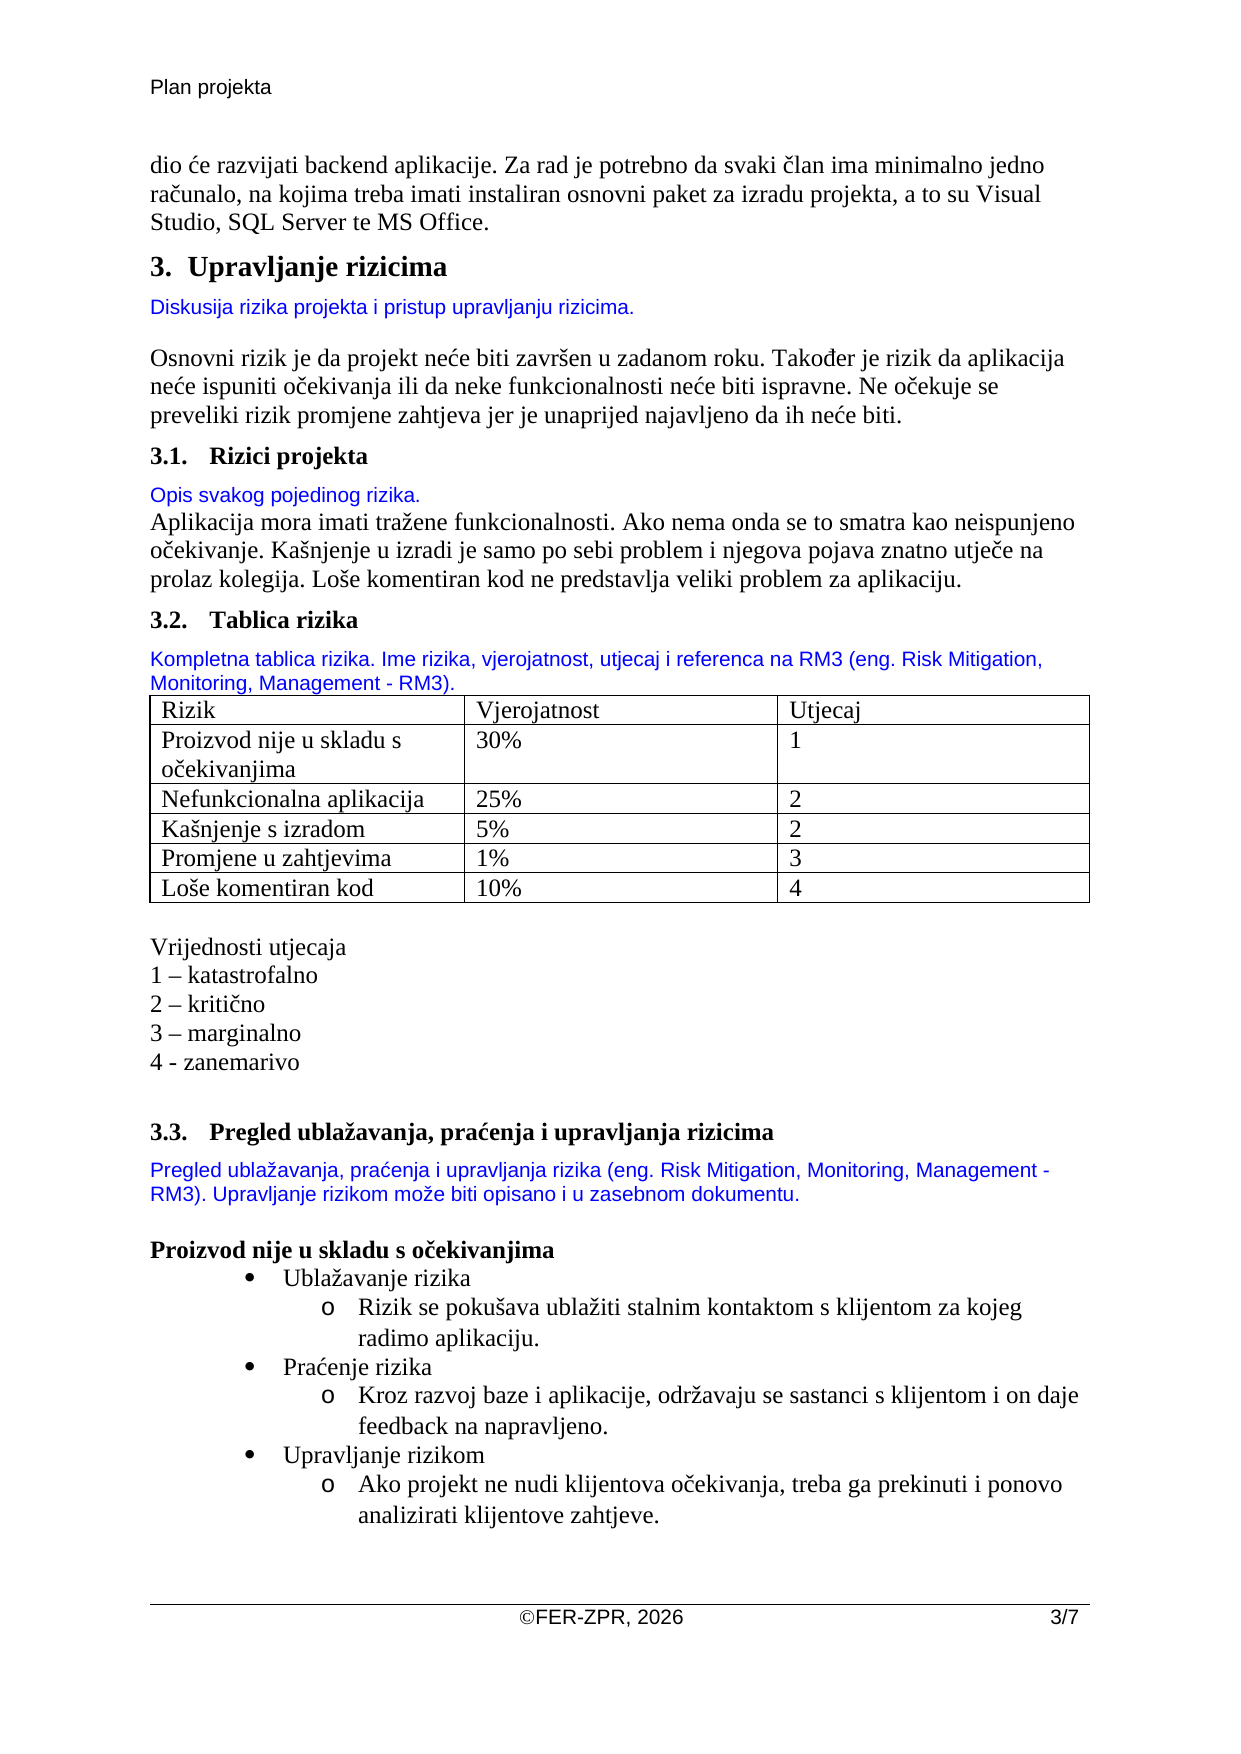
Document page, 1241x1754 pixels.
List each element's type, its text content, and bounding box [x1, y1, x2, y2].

table_cell 5% [465, 814, 777, 842]
list Praćenje rizika [245, 1352, 1090, 1381]
text Pregled ublažavanja, praćenja i upravljanja rizika (eng. Risk Mitigation, Monitoring, Management - RM3). Upravljanje rizikom može biti opisano i u zasebnom dokumentu. [150, 1158, 1090, 1206]
text Vrijednosti utjecaja [150, 932, 1090, 961]
table_cell Nefunkcionalna aplikacija [151, 784, 464, 813]
list Upravljanje rizikom [245, 1440, 1090, 1469]
table_cell 2 [778, 784, 1089, 813]
table_cell Kašnjenje s izradom [151, 814, 464, 842]
list Rizik se pokušava ublažiti stalnim kontaktom s klijentom za kojeg radimo aplikaciju. [320, 1292, 1090, 1352]
table_cell Loše komentiran kod [151, 873, 464, 902]
table_cell 25% [465, 784, 777, 813]
table_header Utjecaj [778, 696, 1089, 724]
table_cell 1% [465, 844, 777, 872]
text 1 – katastrofalno [150, 961, 1090, 989]
table_cell Promjene u zahtjevima [151, 844, 464, 872]
text dio će razvijati backend aplikacije. Za rad je potrebno da svaki član ima minimalno jedno računalo, na kojima treba imati instaliran osnovni paket za izradu projekta, a to su Visual Studio, SQL Server te MS Office. [150, 150, 1090, 236]
subtitle Rizici projekta [150, 441, 1090, 470]
text Osnovni rizik je da projekt neće biti završen u zadanom roku. Također je rizik da aplikacija neće ispuniti očekivanja ili da neke funkcionalnosti neće biti ispravne. Ne očekuje se preveliki rizik promjene zahtjeva jer je unaprijed najavljeno da ih neće biti. [150, 343, 1090, 429]
table_cell 1 [778, 725, 1089, 783]
subtitle Upravljanje rizicima [150, 249, 1090, 282]
table_cell Proizvod nije u skladu s očekivanjima [151, 725, 464, 783]
text Kompletna tablica rizika. Ime rizika, vjerojatnost, utjecaj i referenca na RM3 (eng. Risk Mitigation, Monitoring, Management - RM3). [150, 647, 1090, 694]
table_header Vjerojatnost [465, 696, 777, 724]
text 4 - zanemarivo [150, 1047, 1090, 1076]
table_cell 3 [778, 844, 1089, 872]
subtitle Tablica rizika [150, 605, 1090, 634]
text Opis svakog pojedinog rizika. [150, 483, 1090, 507]
text Diskusija rizika projekta i pristup upravljanju rizicima. [150, 295, 1090, 319]
table_cell 4 [778, 873, 1089, 902]
subtitle Pregled ublažavanja, praćenja i upravljanja rizicima [150, 1117, 1090, 1146]
list Kroz razvoj baze i aplikacije, održavaju se sastanci s klijentom i on daje feedback na napravljeno. [320, 1381, 1090, 1440]
text 3 – marginalno [150, 1018, 1090, 1047]
table_cell 2 [778, 814, 1089, 842]
list Ako projekt ne nudi klijentova očekivanja, treba ga prekinuti i ponovo analizirati klijentove zahtjeve. [320, 1469, 1090, 1528]
table_cell 10% [465, 873, 777, 902]
text Aplikacija mora imati tražene funkcionalnosti. Ako nema onda se to smatra kao neispunjeno očekivanje. Kašnjenje u izradi je samo po sebi problem i njegova pojava znatno utječe na prolaz kolegija. Loše komentiran kod ne predstavlja veliki problem za aplikaciju. [150, 507, 1090, 593]
text 2 – kritično [150, 989, 1090, 1018]
text Proizvod nije u skladu s očekivanjima [150, 1235, 1090, 1263]
table_header Rizik [151, 696, 464, 724]
table_cell 30% [465, 725, 777, 783]
list Ublažavanje rizika [245, 1263, 1090, 1292]
